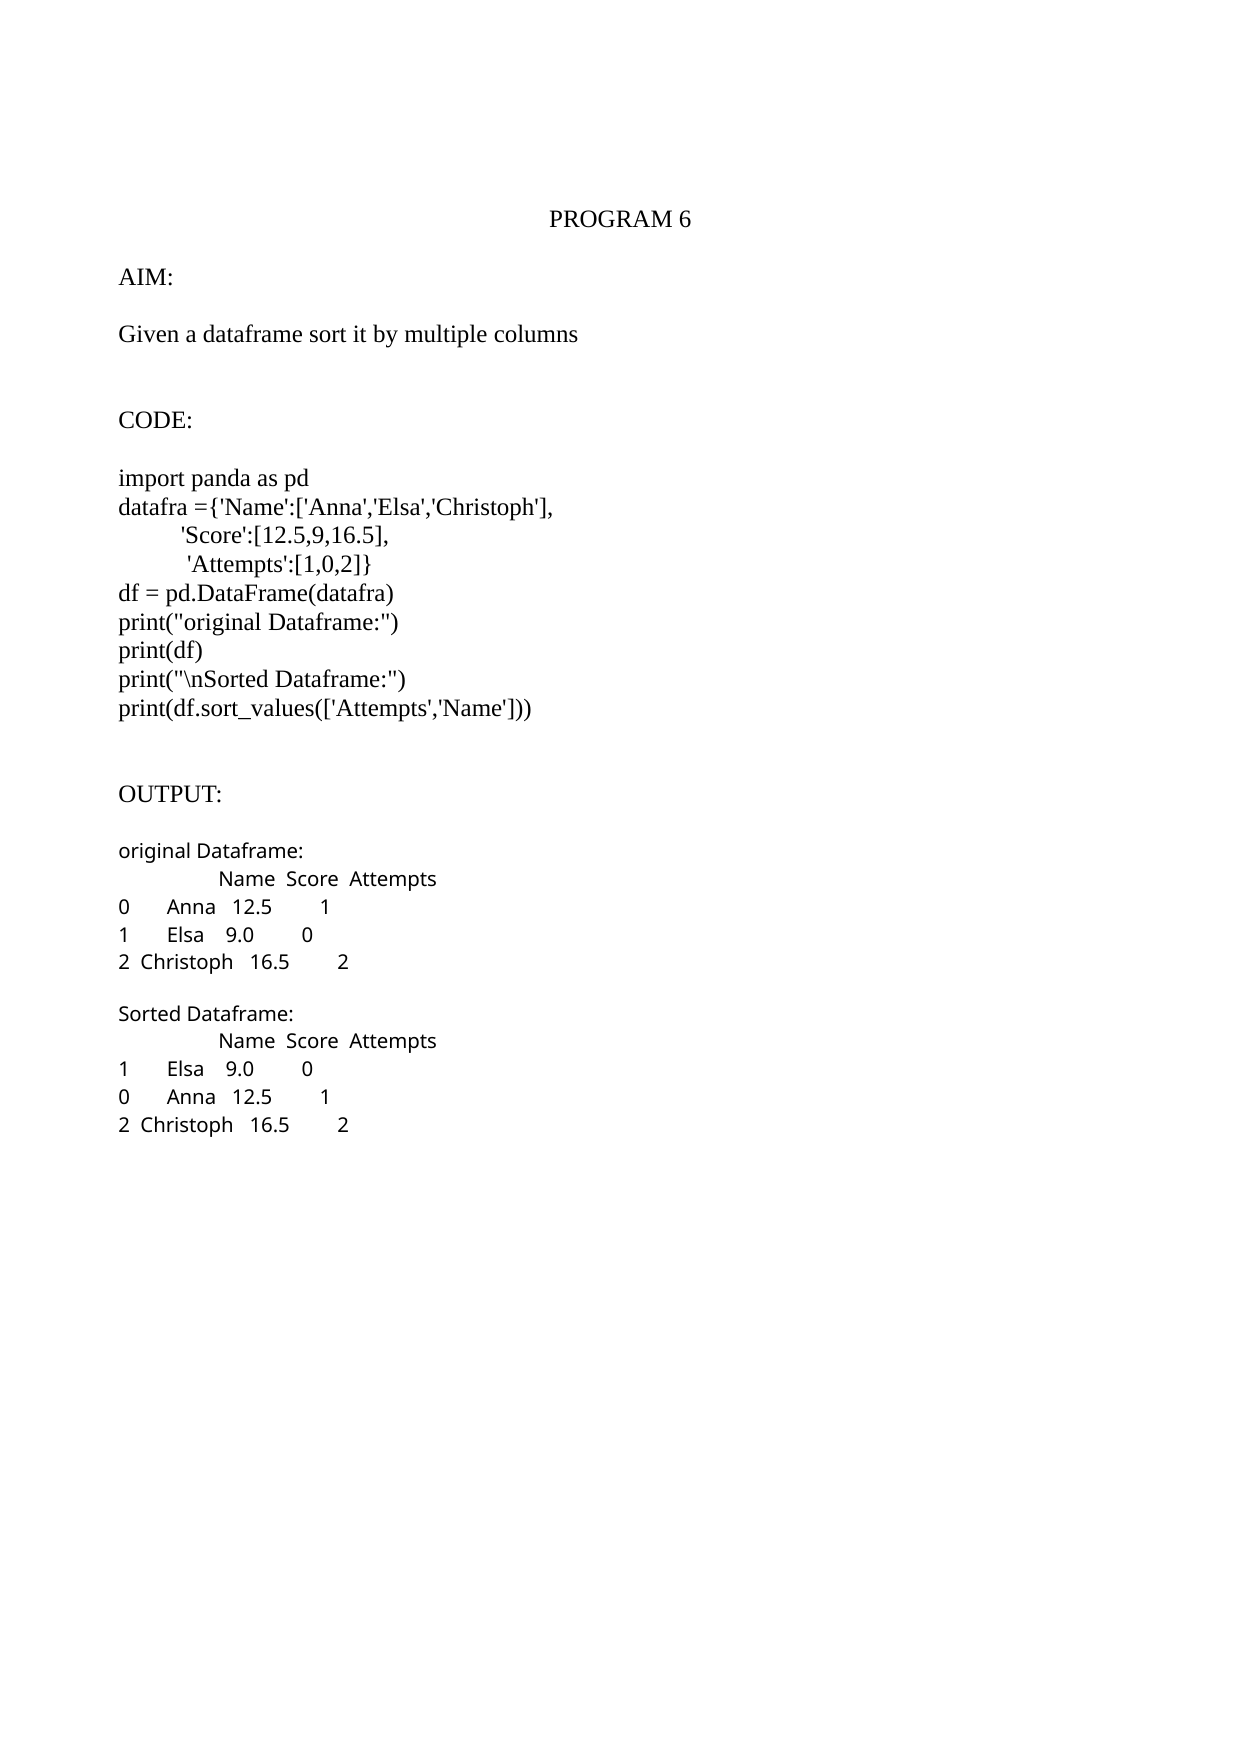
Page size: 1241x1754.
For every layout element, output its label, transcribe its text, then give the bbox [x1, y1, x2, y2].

text df = pd.DataFrame(datafra) [118, 578, 1122, 607]
text print("\nSorted Dataframe:") [118, 664, 1122, 693]
text 0 Anna 12.5 1 [118, 1083, 1122, 1111]
text 1 Elsa 9.0 0 [118, 920, 1122, 948]
text Name Score Attempts [118, 1027, 1122, 1055]
text AIM: [118, 262, 1122, 291]
text 0 Anna 12.5 1 [118, 893, 1122, 920]
text 'Attempts':[1,0,2]} [118, 549, 1122, 578]
text 2 Christoph 16.5 2 [118, 948, 1122, 976]
text print(df.sort_values(['Attempts','Name'])) [118, 693, 1122, 722]
text 1 Elsa 9.0 0 [118, 1055, 1122, 1083]
text CODE: [118, 406, 1122, 434]
text 'Score':[12.5,9,16.5], [118, 521, 1122, 549]
text print("original Dataframe:") [118, 607, 1122, 636]
text import panda as pd [118, 463, 1122, 492]
text print(df) [118, 636, 1122, 664]
text Given a dataframe sort it by multiple columns [118, 319, 1122, 348]
text datafra ={'Name':['Anna','Elsa','Christoph'], [118, 492, 1122, 521]
text Sorted Dataframe: [118, 999, 1122, 1027]
text Name Score Attempts [118, 864, 1122, 893]
text OUTPUT: [118, 779, 1122, 808]
text 2 Christoph 16.5 2 [118, 1111, 1122, 1138]
text PROGRAM 6 [118, 204, 1122, 233]
text original Dataframe: [118, 837, 1122, 864]
